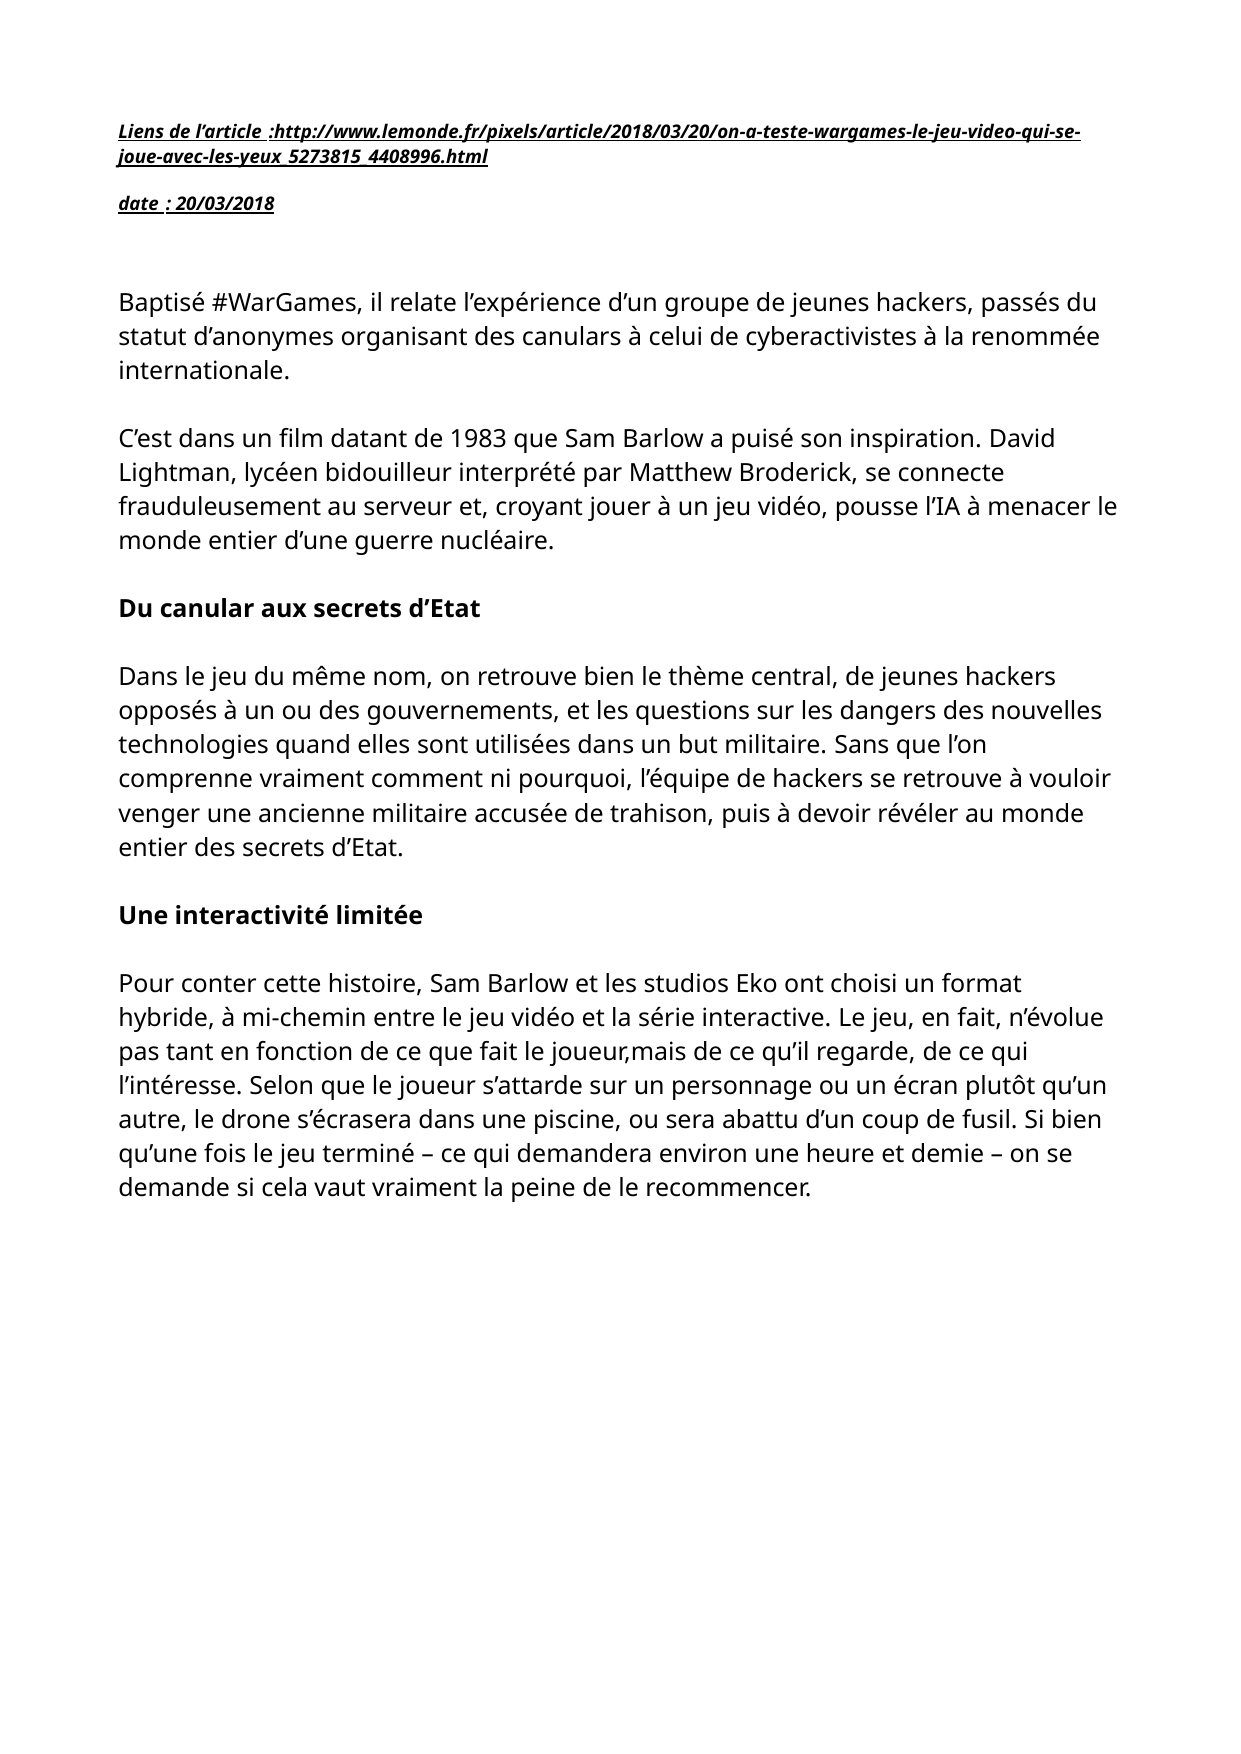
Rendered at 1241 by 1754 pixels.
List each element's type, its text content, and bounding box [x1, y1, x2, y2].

text Liens de l’article :http://www.lemonde.fr/pixels/article/2018/03/20/on-a-teste-wargames-le-jeu-video-qui-se-joue-avec-les-yeux_5273815_4408996.html [118, 118, 1122, 169]
text date : 20/03/2018 [118, 191, 1122, 216]
text Baptisé #WarGames, il relate l’expérience d’un groupe de jeunes hackers, passés du statut d’anonymes organisant des canulars à celui de cyberactivistes à la renommée internationale. C’est dans un film datant de 1983 que Sam Barlow a puisé son inspiration. David Lightman, lycéen bidouilleur interprété par Matthew Broderick, se connecte frauduleusement au serveur et, croyant jouer à un jeu vidéo, pousse l’IA à menacer le monde entier d’une guerre nucléaire. Du canular aux secrets d’Etat Dans le jeu du même nom, on retrouve bien le thème central, de jeunes hackers opposés à un ou des gouvernements, et les questions sur les dangers des nouvelles technologies quand elles sont utilisées dans un but militaire. Sans que l’on comprenne vraiment comment ni pourquoi, l’équipe de hackers se retrouve à vouloir venger une ancienne militaire accusée de trahison, puis à devoir révéler au monde entier des secrets d’Etat. Une interactivité limitée Pour conter cette histoire, Sam Barlow et les studios Eko ont choisi un format hybride, à mi-chemin entre le jeu vidéo et la série interactive. Le jeu, en fait, n’évolue pas tant en fonction de ce que fait le joueur,mais de ce qu’il regarde, de ce qui l’intéresse. Selon que le joueur s’attarde sur un personnage ou un écran plutôt qu’un autre, le drone s’écrasera dans une piscine, ou sera abattu d’un coup de fusil. Si bien qu’une fois le jeu terminé – ce qui demandera environ une heure et demie – on se demande si cela vaut vraiment la peine de le recommencer. [118, 284, 1122, 1251]
